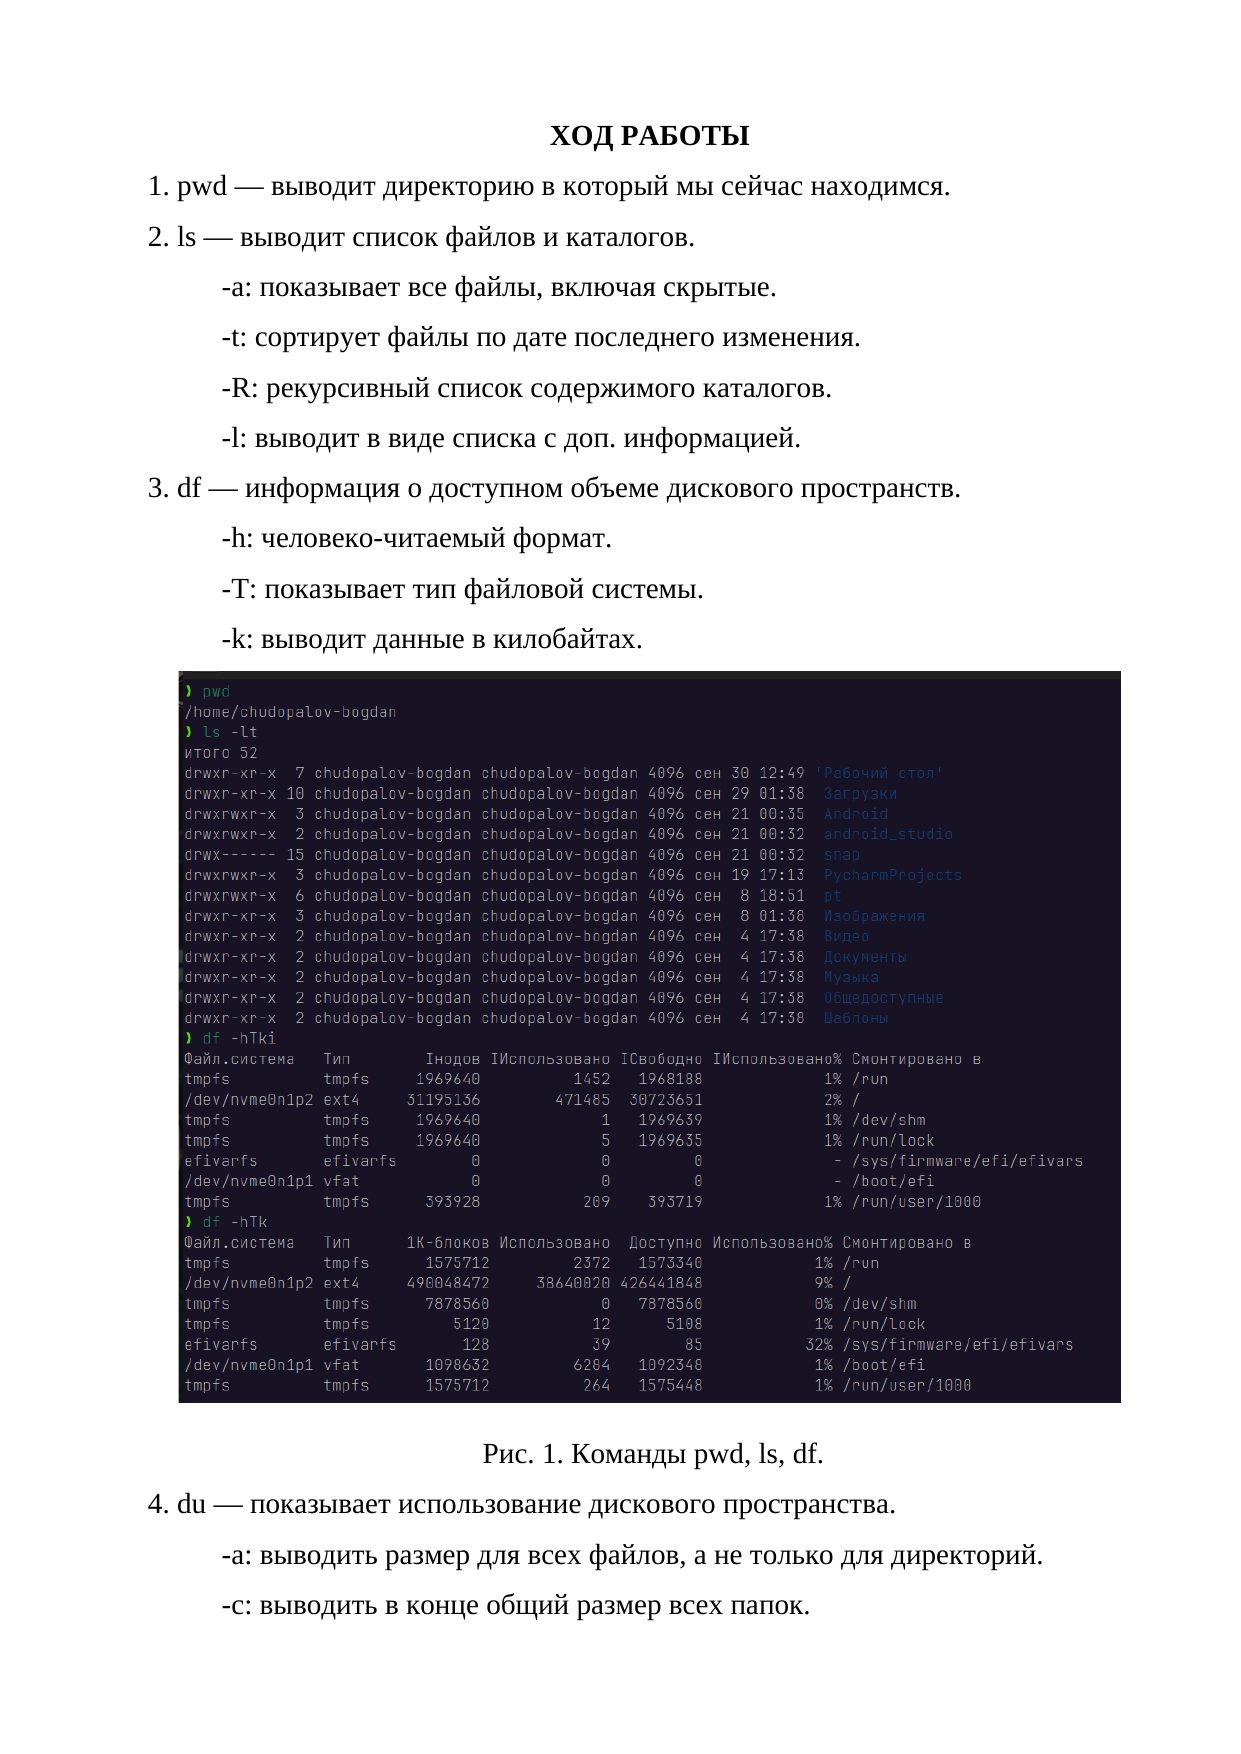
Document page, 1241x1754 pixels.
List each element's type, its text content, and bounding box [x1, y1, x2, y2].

text -c: выводить в конце общий размер всех папок. [148, 1587, 1152, 1621]
text -k: выводит данные в килобайтах. [148, 621, 1152, 655]
text -R: рекурсивный список содержимого каталогов. [148, 370, 1152, 403]
text 2. ls — выводит список файлов и каталогов. [148, 219, 1152, 252]
text -a: показывает все файлы, включая скрытые. [148, 269, 1152, 303]
text 4. du — показывает использование дискового пространства. [148, 1486, 1152, 1520]
text -t: сортирует файлы по дате последнего изменения. [148, 319, 1152, 353]
text Рис. 1. Команды pwd, ls, df. [148, 672, 1152, 1470]
text -h: человеко-читаемый формат. [148, 521, 1152, 554]
text 3. df — информация о доступном объеме дискового пространств. [148, 470, 1152, 504]
text -T: показывает тип файловой системы. [148, 571, 1152, 604]
text 1. pwd — выводит директорию в который мы сейчас находимся. [148, 168, 1152, 202]
text ХОД РАБОТЫ [148, 118, 1152, 152]
picture [178, 671, 1121, 1403]
text -a: выводить размер для всех файлов, а не только для директорий. [148, 1537, 1152, 1570]
text -l: выводит в виде списка с доп. информацией. [148, 420, 1152, 453]
